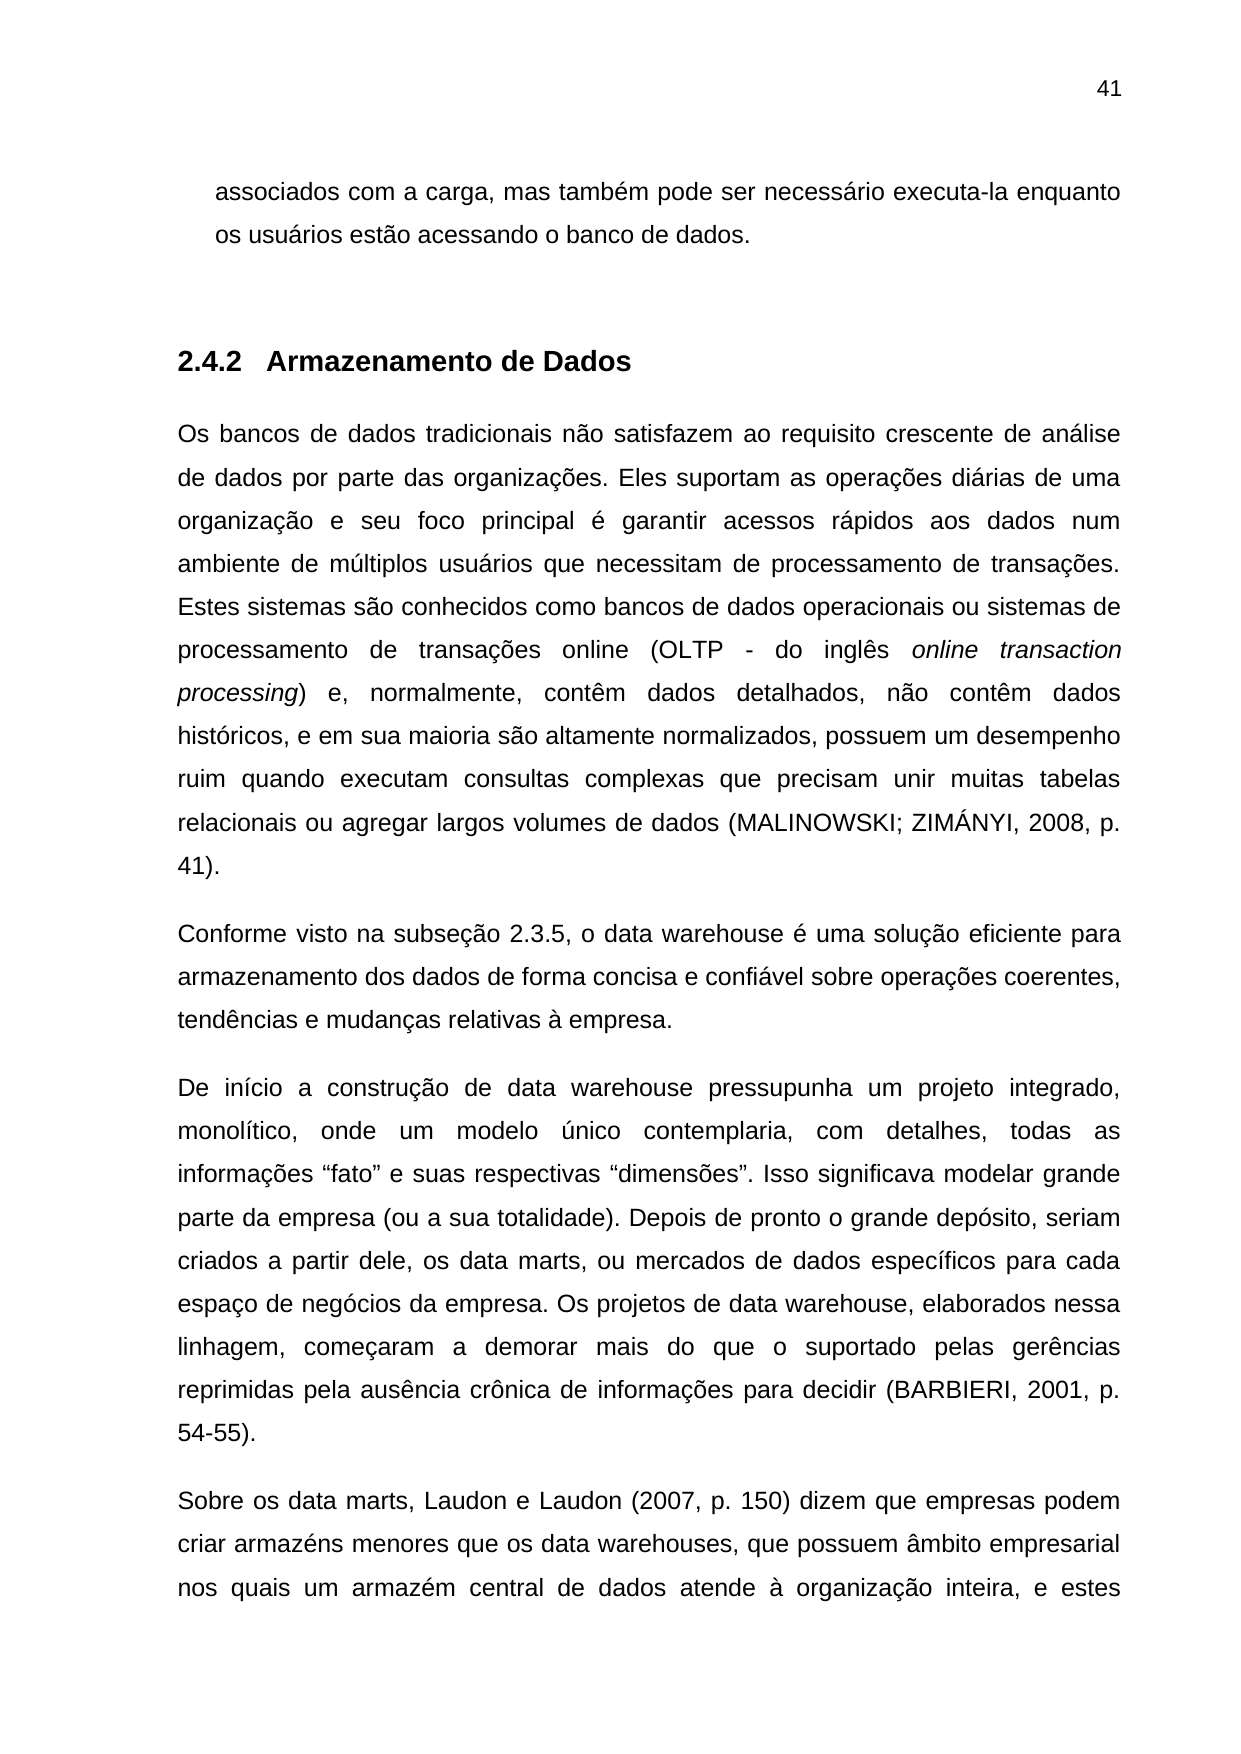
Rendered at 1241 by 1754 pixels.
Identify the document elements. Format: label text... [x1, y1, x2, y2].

text Conforme visto na subseção 2.3.5, o data warehouse é uma solução eficiente para armazenamento dos dados de forma concisa e confiável sobre operações coerentes, tendências e mudanças relativas à empresa. [177, 919, 1122, 1034]
text De início a construção de data warehouse pressupunha um projeto integrado, monolítico, onde um modelo único contemplaria, com detalhes, todas as informações “fato” e suas respectivas “dimensões”. Isso significava modelar grande parte da empresa (ou a sua totalidade). Depois de pronto o grande depósito, seriam criados a partir dele, os data marts, ou mercados de dados específicos para cada espaço de negócios da empresa. Os projetos de data warehouse, elaborados nessa linhagem, começaram a demorar mais do que o suportado pelas gerências reprimidas pela ausência crônica de informações para decidir (BARBIERI, 2001, p. 54-55). [177, 1073, 1122, 1447]
list associados com a carga, mas também pode ser necessário executa-la enquanto os usuários estão acessando o banco de dados. [177, 177, 1122, 249]
text Sobre os data marts, Laudon e Laudon (2007, p. 150) dizem que empresas podem criar armazéns menores que os data warehouses, que possuem âmbito empresarial nos quais um armazém central de dados atende à organização inteira, e estes [177, 1486, 1122, 1601]
list Armazenamento de Dados [177, 344, 1122, 378]
text Os bancos de dados tradicionais não satisfazem ao requisito crescente de análise de dados por parte das organizações. Eles suportam as operações diárias de uma organização e seu foco principal é garantir acessos rápidos aos dados num ambiente de múltiplos usuários que necessitam de processamento de transações. Estes sistemas são conhecidos como bancos de dados operacionais ou sistemas de processamento de transações online (OLTP - do inglês online transaction processing) e, normalmente, contêm dados detalhados, não contêm dados históricos, e em sua maioria são altamente normalizados, possuem um desempenho ruim quando executam consultas complexas que precisam unir muitas tabelas relacionais ou agregar largos volumes de dados (MALINOWSKI; ZIMÁNYI, 2008, p. 41). [177, 419, 1122, 879]
